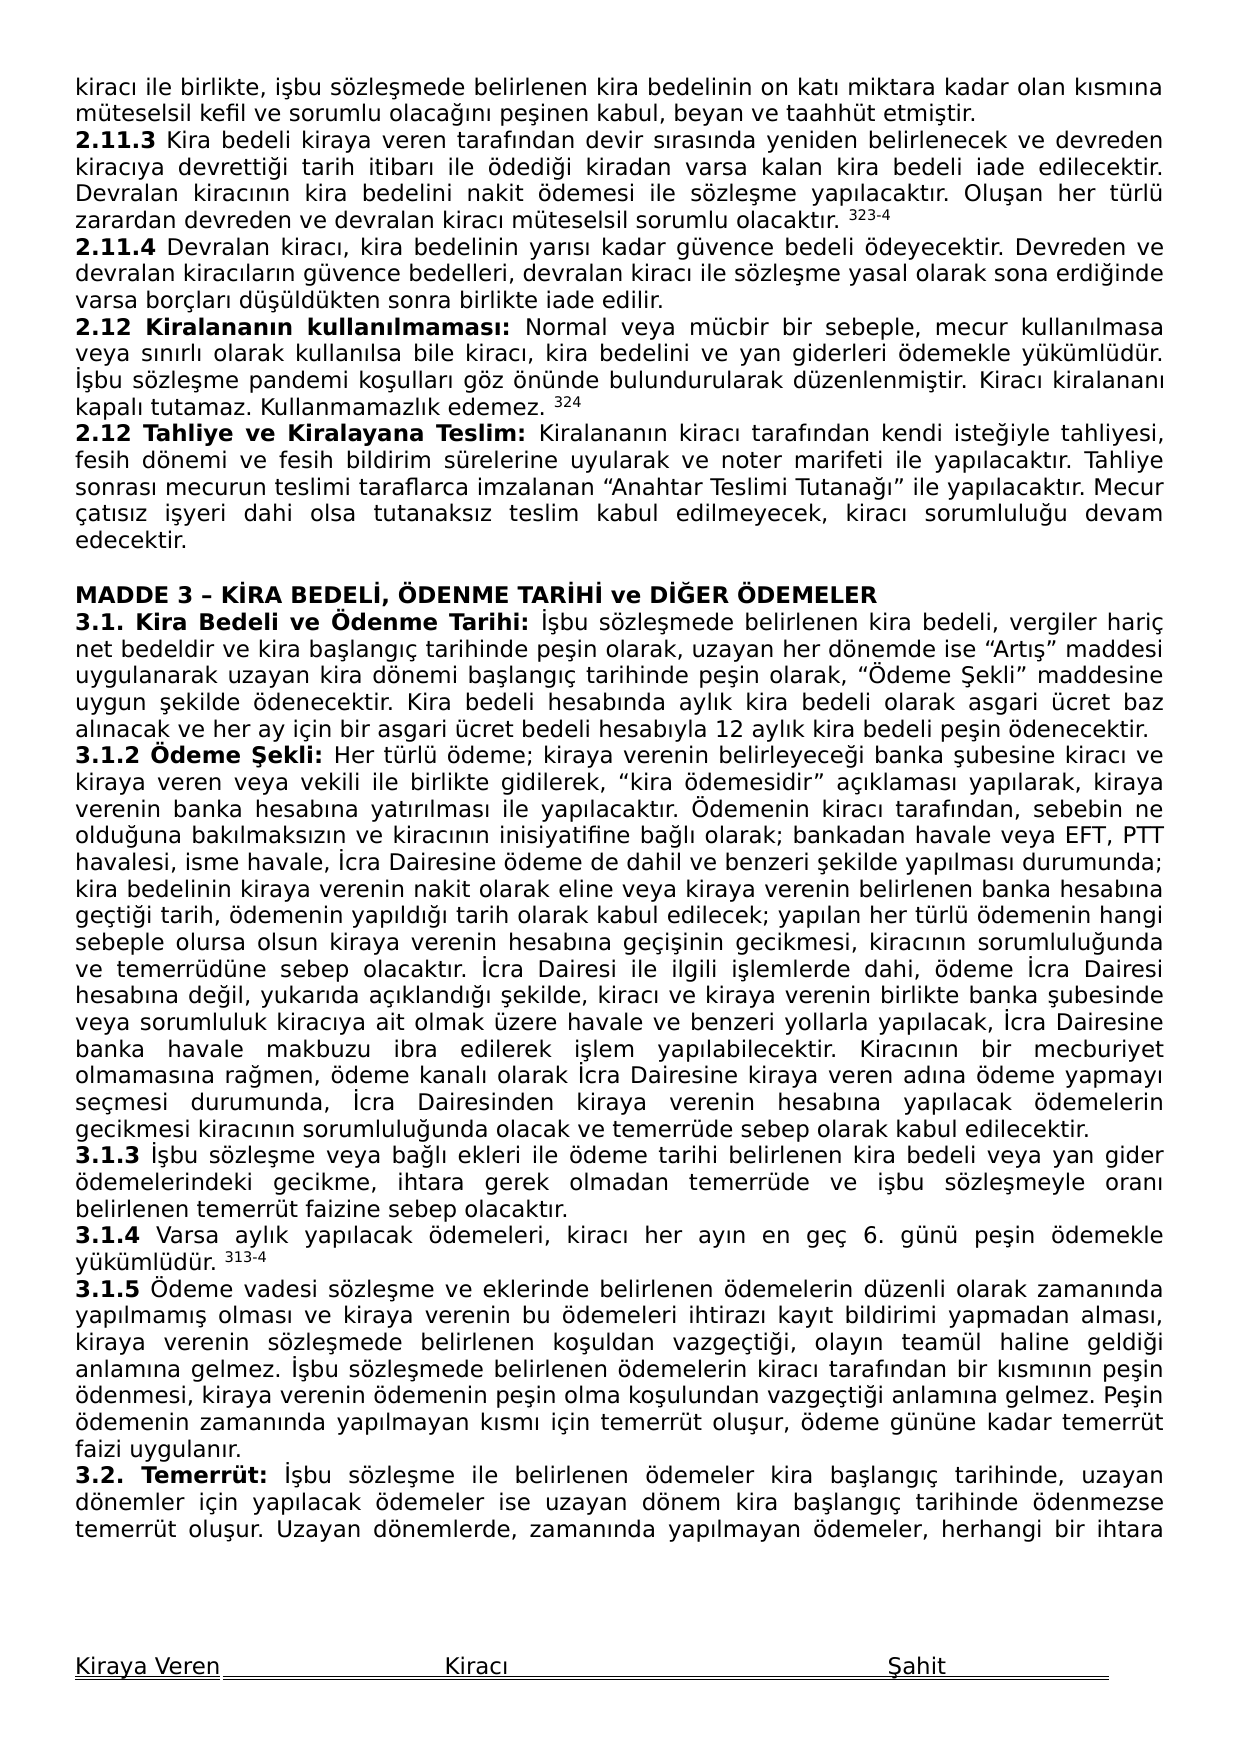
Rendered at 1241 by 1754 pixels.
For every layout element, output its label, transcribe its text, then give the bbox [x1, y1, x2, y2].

text 3.1.4 Varsa aylık yapılacak ödemeleri, kiracı her ayın en geç 6. günü peşin ödemekle yükümlüdür. 313-4 [75, 1222, 1165, 1276]
text 2.11.4 Devralan kiracı, kira bedelinin yarısı kadar güvence bedeli ödeyecektir. Devreden ve devralan kiracıların güvence bedelleri, devralan kiracı ile sözleşme yasal olarak sona erdiğinde varsa borçları düşüldükten sonra birlikte iade edilir. [75, 234, 1165, 314]
text 3.2. Temerrüt: İşbu sözleşme ile belirlenen ödemeler kira başlangıç tarihinde, uzayan dönemler için yapılacak ödemeler ise uzayan dönem kira başlangıç tarihinde ödenmezse temerrüt oluşur. Uzayan dönemlerde, zamanında yapılmayan ödemeler, herhangi bir ihtara [75, 1462, 1165, 1542]
text kiracı ile birlikte, işbu sözleşmede belirlenen kira bedelinin on katı miktara kadar olan kısmına müteselsil kefil ve sorumlu olacağını peşinen kabul, beyan ve taahhüt etmiştir. [75, 74, 1165, 127]
text 2.12 Kiralananın kullanılmaması: Normal veya mücbir bir sebeple, mecur kullanılmasa veya sınırlı olarak kullanılsa bile kiracı, kira bedelini ve yan giderleri ödemekle yükümlüdür. İşbu sözleşme pandemi koşulları göz önünde bulundurularak düzenlenmiştir. Kiracı kiralananı kapalı tutamaz. Kullanmamazlık edemez. 324 [75, 314, 1165, 420]
text 3.1.5 Ödeme vadesi sözleşme ve eklerinde belirlenen ödemelerin düzenli olarak zamanında yapılmamış olması ve kiraya verenin bu ödemeleri ihtirazı kayıt bildirimi yapmadan alması, kiraya verenin sözleşmede belirlenen koşuldan vazgeçtiği, olayın teamül haline geldiği anlamına gelmez. İşbu sözleşmede belirlenen ödemelerin kiracı tarafından bir kısmının peşin ödenmesi, kiraya verenin ödemenin peşin olma koşulundan vazgeçtiği anlamına gelmez. Peşin ödemenin zamanında yapılmayan kısmı için temerrüt oluşur, ödeme gününe kadar temerrüt faizi uygulanır. [75, 1276, 1165, 1462]
text MADDE 3 – KİRA BEDELİ, ÖDENME TARİHİ ve DİĞER ÖDEMELER [75, 582, 1165, 609]
text 2.11.3 Kira bedeli kiraya veren tarafından devir sırasında yeniden belirlenecek ve devreden kiracıya devrettiği tarih itibarı ile ödediği kiradan varsa kalan kira bedeli iade edilecektir. Devralan kiracının kira bedelini nakit ödemesi ile sözleşme yapılacaktır. Oluşan her türlü zarardan devreden ve devralan kiracı müteselsil sorumlu olacaktır. 323-4 [75, 127, 1165, 234]
text 2.12 Tahliye ve Kiralayana Teslim: Kiralananın kiracı tarafından kendi isteğiyle tahliyesi, fesih dönemi ve fesih bildirim sürelerine uyularak ve noter marifeti ile yapılacaktır. Tahliye sonrası mecurun teslimi taraflarca imzalanan “Anahtar Teslimi Tutanağı” ile yapılacaktır. Mecur çatısız işyeri dahi olsa tutanaksız teslim kabul edilmeyecek, kiracı sorumluluğu devam edecektir. [75, 420, 1165, 554]
text 3.1.2 Ödeme Şekli: Her türlü ödeme; kiraya verenin belirleyeceği banka şubesine kiracı ve kiraya veren veya vekili ile birlikte gidilerek, “kira ödemesidir” açıklaması yapılarak, kiraya verenin banka hesabına yatırılması ile yapılacaktır. Ödemenin kiracı tarafından, sebebin ne olduğuna bakılmaksızın ve kiracının inisiyatifine bağlı olarak; bankadan havale veya EFT, PTT havalesi, isme havale, İcra Dairesine ödeme de dahil ve benzeri şekilde yapılması durumunda; kira bedelinin kiraya verenin nakit olarak eline veya kiraya verenin belirlenen banka hesabına geçtiği tarih, ödemenin yapıldığı tarih olarak kabul edilecek; yapılan her türlü ödemenin hangi sebeple olursa olsun kiraya verenin hesabına geçişinin gecikmesi, kiracının sorumluluğunda ve temerrüdüne sebep olacaktır. İcra Dairesi ile ilgili işlemlerde dahi, ödeme İcra Dairesi hesabına değil, yukarıda açıklandığı şekilde, kiracı ve kiraya verenin birlikte banka şubesinde veya sorumluluk kiracıya ait olmak üzere havale ve benzeri yollarla yapılacak, İcra Dairesine banka havale makbuzu ibra edilerek işlem yapılabilecektir. Kiracının bir mecburiyet olmamasına rağmen, ödeme kanalı olarak İcra Dairesine kiraya veren adına ödeme yapmayı seçmesi durumunda, İcra Dairesinden kiraya verenin hesabına yapılacak ödemelerin gecikmesi kiracının sorumluluğunda olacak ve temerrüde sebep olarak kabul edilecektir. [75, 742, 1165, 1142]
text 3.1. Kira Bedeli ve Ödenme Tarihi: İşbu sözleşmede belirlenen kira bedeli, vergiler hariç net bedeldir ve kira başlangıç tarihinde peşin olarak, uzayan her dönemde ise “Artış” maddesi uygulanarak uzayan kira dönemi başlangıç tarihinde peşin olarak, “Ödeme Şekli” maddesine uygun şekilde ödenecektir. Kira bedeli hesabında aylık kira bedeli olarak asgari ücret baz alınacak ve her ay için bir asgari ücret bedeli hesabıyla 12 aylık kira bedeli peşin ödenecektir. [75, 609, 1165, 742]
text 3.1.3 İşbu sözleşme veya bağlı ekleri ile ödeme tarihi belirlenen kira bedeli veya yan gider ödemelerindeki gecikme, ihtara gerek olmadan temerrüde ve işbu sözleşmeyle oranı belirlenen temerrüt faizine sebep olacaktır. [75, 1142, 1165, 1222]
